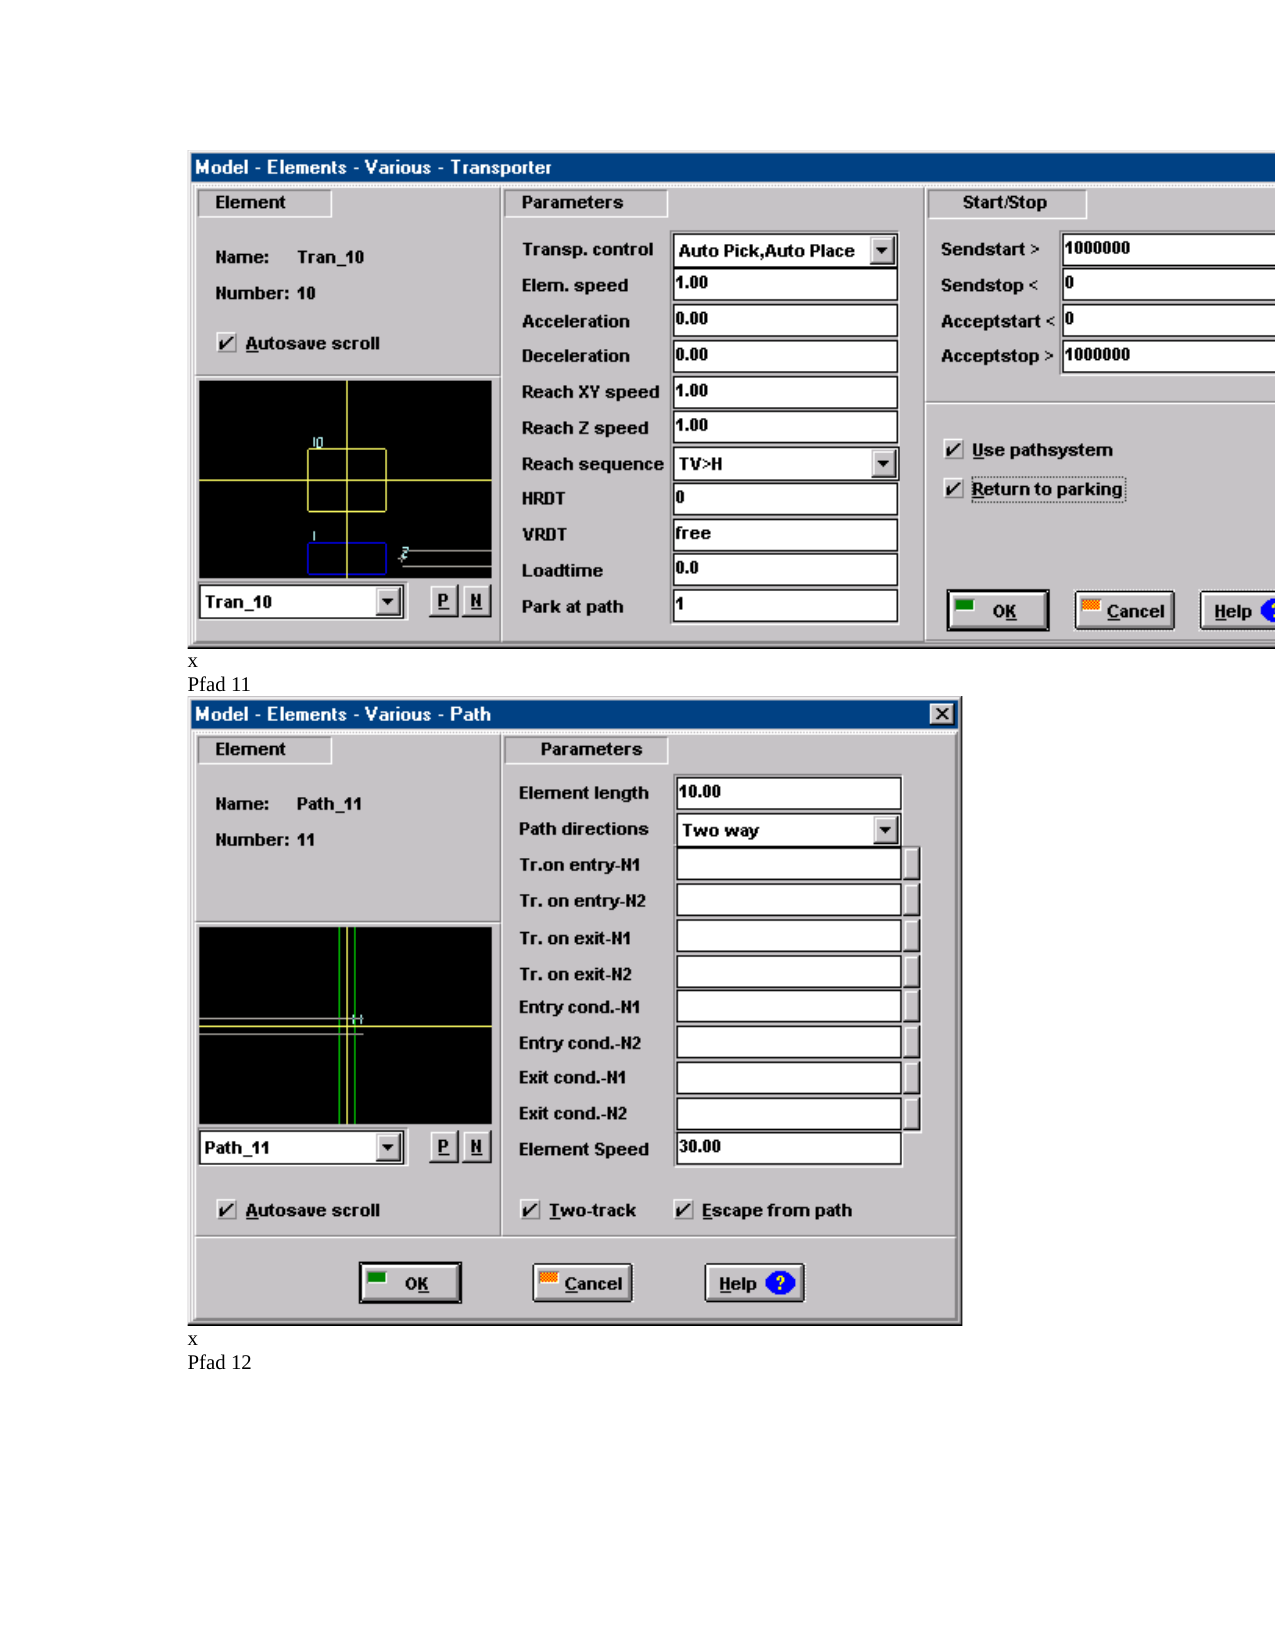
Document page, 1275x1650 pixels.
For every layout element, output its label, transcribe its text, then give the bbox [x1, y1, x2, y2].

text x [187, 1326, 1087, 1350]
text x [187, 649, 1087, 672]
text Pfad 12 [187, 1350, 1087, 1374]
text Pfad 11 [187, 672, 1087, 696]
